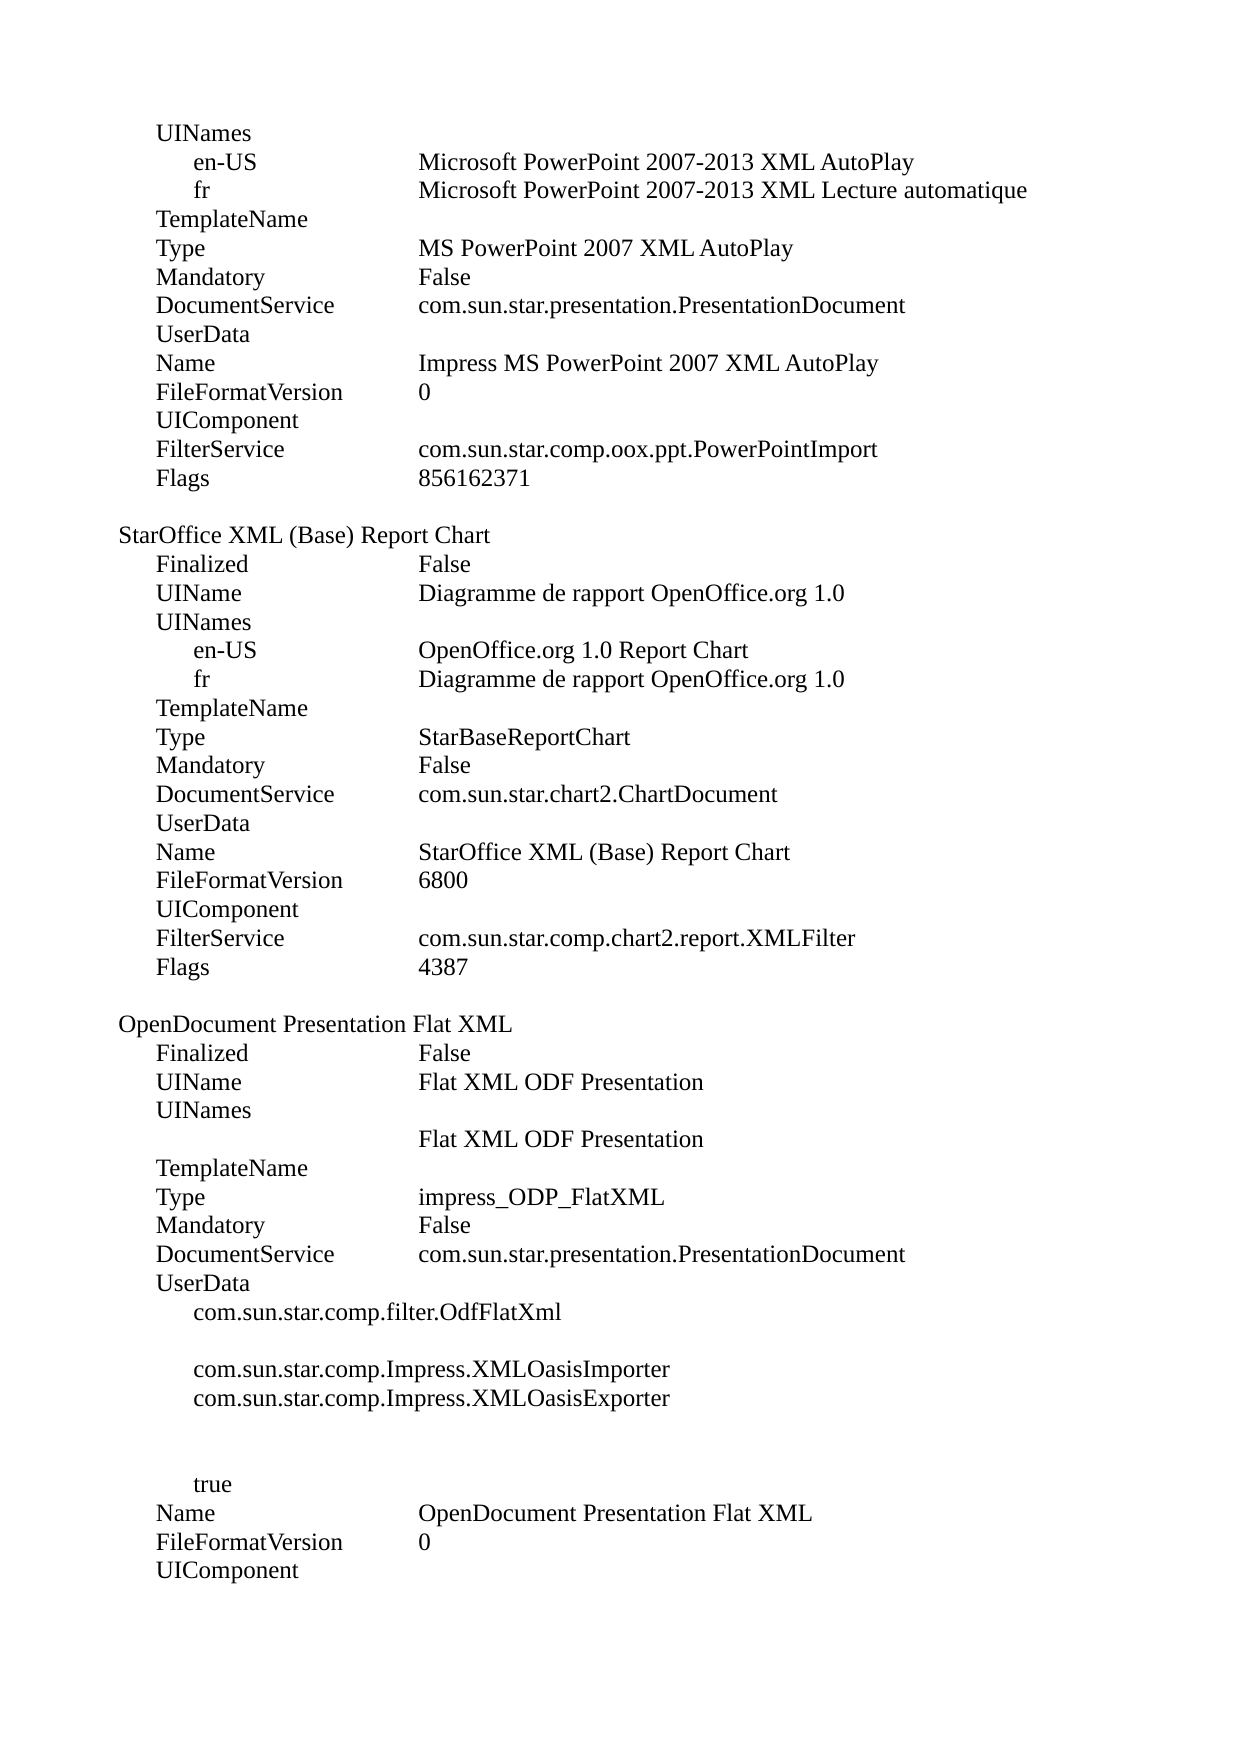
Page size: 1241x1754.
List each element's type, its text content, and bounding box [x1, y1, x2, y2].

text OpenDocument Presentation Flat XML Finalized False UIName Flat XML ODF Presentation UINames Flat XML ODF Presentation TemplateName Type impress_ODP_FlatXML Mandatory False DocumentService com.sun.star.presentation.PresentationDocument UserData com.sun.star.comp.filter.OdfFlatXml com.sun.star.comp.Impress.XMLOasisImporter com.sun.star.comp.Impress.XMLOasisExporter true Name OpenDocument Presentation Flat XML FileFormatVersion 0 UIComponent [118, 1009, 1122, 1584]
text StarOffice XML (Base) Report Chart Finalized False UIName Diagramme de rapport OpenOffice.org 1.0 UINames en-US OpenOffice.org 1.0 Report Chart fr Diagramme de rapport OpenOffice.org 1.0 TemplateName Type StarBaseReportChart Mandatory False DocumentService com.sun.star.chart2.ChartDocument UserData Name StarOffice XML (Base) Report Chart FileFormatVersion 6800 UIComponent FilterService com.sun.star.comp.chart2.report.XMLFilter Flags 4387 [118, 521, 1122, 981]
text UINames en-US Microsoft PowerPoint 2007-2013 XML AutoPlay fr Microsoft PowerPoint 2007-2013 XML Lecture automatique TemplateName Type MS PowerPoint 2007 XML AutoPlay Mandatory False DocumentService com.sun.star.presentation.PresentationDocument UserData Name Impress MS PowerPoint 2007 XML AutoPlay FileFormatVersion 0 UIComponent FilterService com.sun.star.comp.oox.ppt.PowerPointImport Flags 856162371 [118, 118, 1122, 492]
